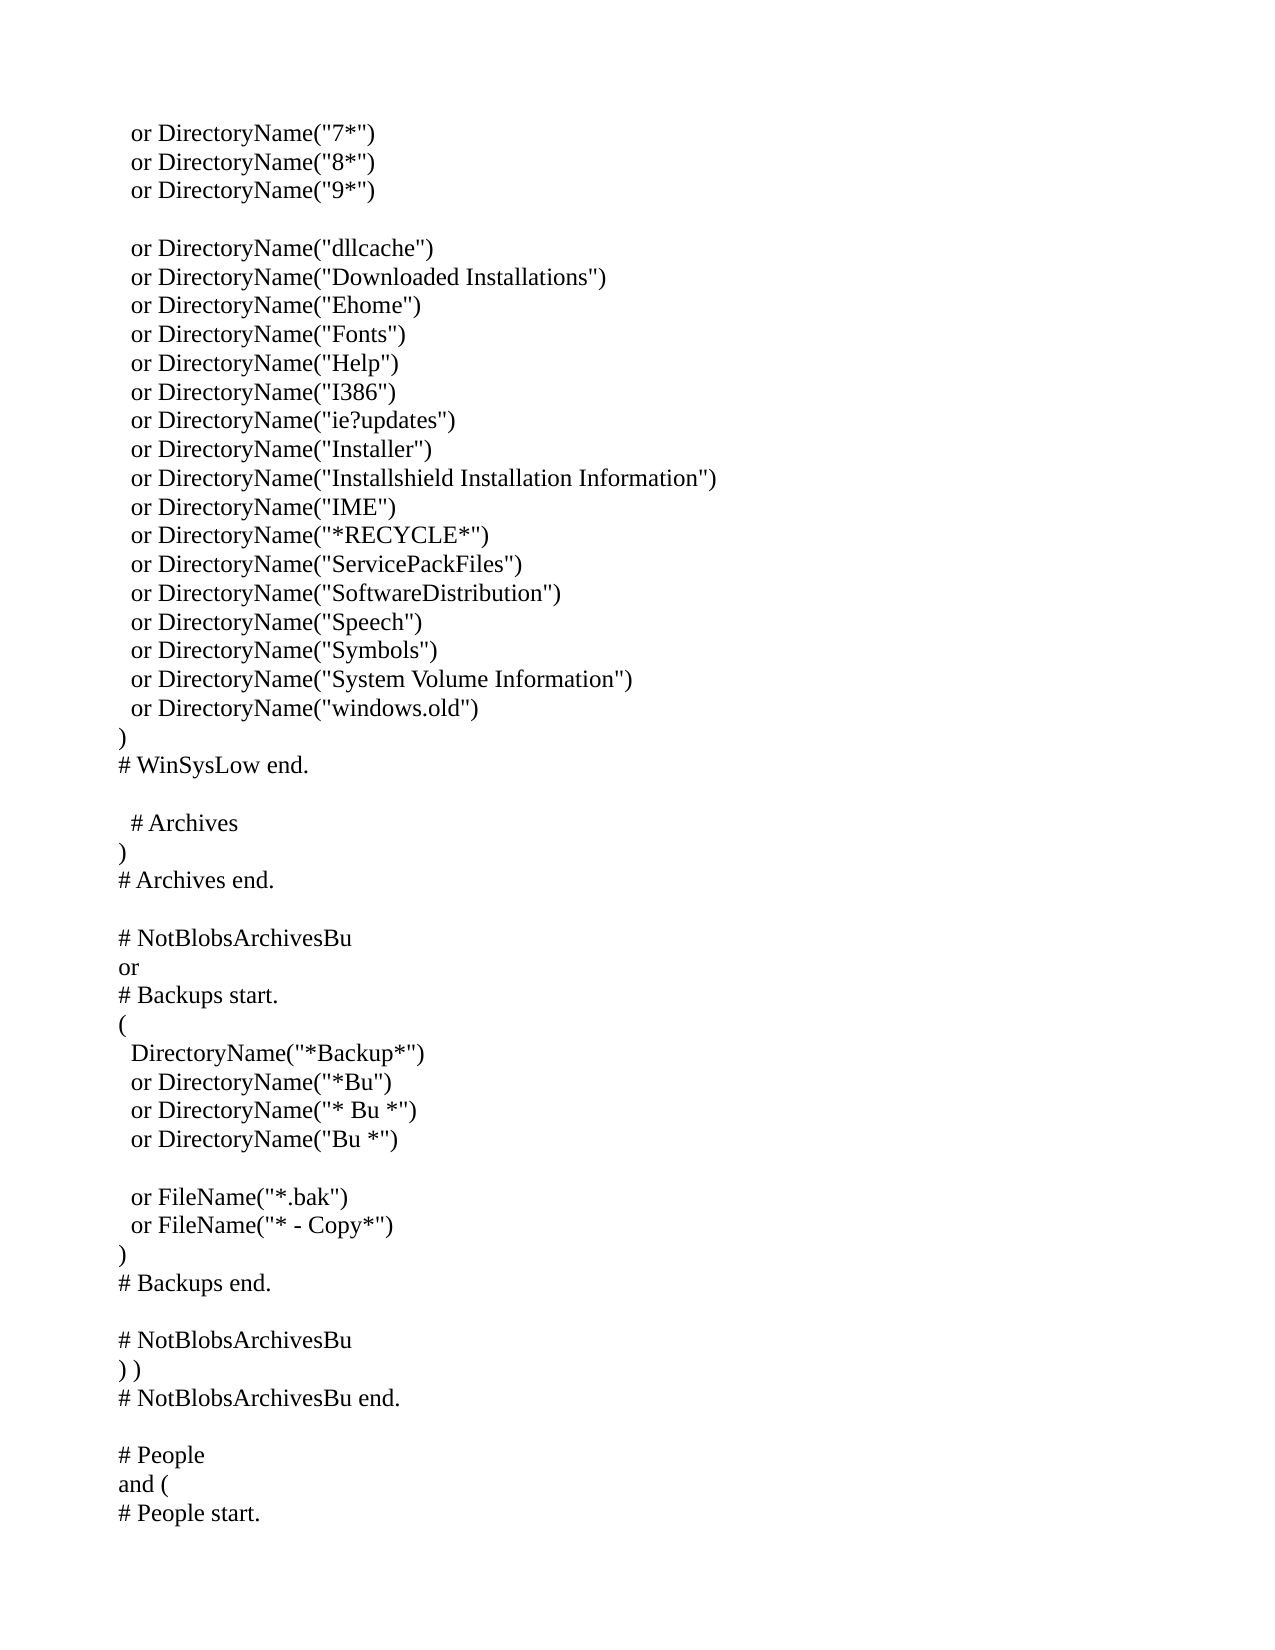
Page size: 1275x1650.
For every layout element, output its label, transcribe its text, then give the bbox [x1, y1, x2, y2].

text or DirectoryName("8*") [118, 147, 1157, 176]
text or DirectoryName("SoftwareDistribution") [118, 578, 1157, 607]
text or DirectoryName("Bu *") [118, 1124, 1157, 1153]
text or DirectoryName("IME") [118, 492, 1157, 521]
text or DirectoryName("dllcache") [118, 233, 1157, 262]
text # NotBlobsArchivesBu [118, 923, 1157, 952]
text or DirectoryName("System Volume Information") [118, 664, 1157, 693]
text or DirectoryName("*Bu") [118, 1067, 1157, 1096]
text or DirectoryName("Ehome") [118, 291, 1157, 319]
text # Backups start. [118, 981, 1157, 1009]
text # People [118, 1441, 1157, 1469]
text # NotBlobsArchivesBu end. [118, 1383, 1157, 1412]
text and ( [118, 1469, 1157, 1498]
text or DirectoryName("Fonts") [118, 319, 1157, 348]
text or DirectoryName("Installshield Installation Information") [118, 463, 1157, 492]
text or DirectoryName("windows.old") [118, 693, 1157, 722]
text or FileName("* - Copy*") [118, 1211, 1157, 1239]
text or DirectoryName("Symbols") [118, 636, 1157, 664]
text or DirectoryName("Speech") [118, 607, 1157, 636]
text # People start. [118, 1498, 1157, 1527]
text # Backups end. [118, 1268, 1157, 1297]
text ( [118, 1009, 1157, 1038]
text # WinSysLow end. [118, 751, 1157, 779]
text or FileName("*.bak") [118, 1182, 1157, 1211]
text or DirectoryName("9*") [118, 176, 1157, 204]
text or DirectoryName("ie?updates") [118, 406, 1157, 434]
text ) [118, 1239, 1157, 1268]
text or DirectoryName("Downloaded Installations") [118, 262, 1157, 291]
text # Archives end. [118, 866, 1157, 894]
text DirectoryName("*Backup*") [118, 1038, 1157, 1067]
text or DirectoryName("I386") [118, 377, 1157, 406]
text or DirectoryName("7*") [118, 118, 1157, 147]
text ) [118, 837, 1157, 866]
text or [118, 952, 1157, 981]
text or DirectoryName("*RECYCLE*") [118, 521, 1157, 549]
text # Archives [118, 808, 1157, 837]
text or DirectoryName("* Bu *") [118, 1096, 1157, 1124]
text # NotBlobsArchivesBu [118, 1326, 1157, 1354]
text or DirectoryName("Installer") [118, 434, 1157, 463]
text or DirectoryName("ServicePackFiles") [118, 549, 1157, 578]
text ) [118, 722, 1157, 751]
text ) ) [118, 1354, 1157, 1383]
text or DirectoryName("Help") [118, 348, 1157, 377]
